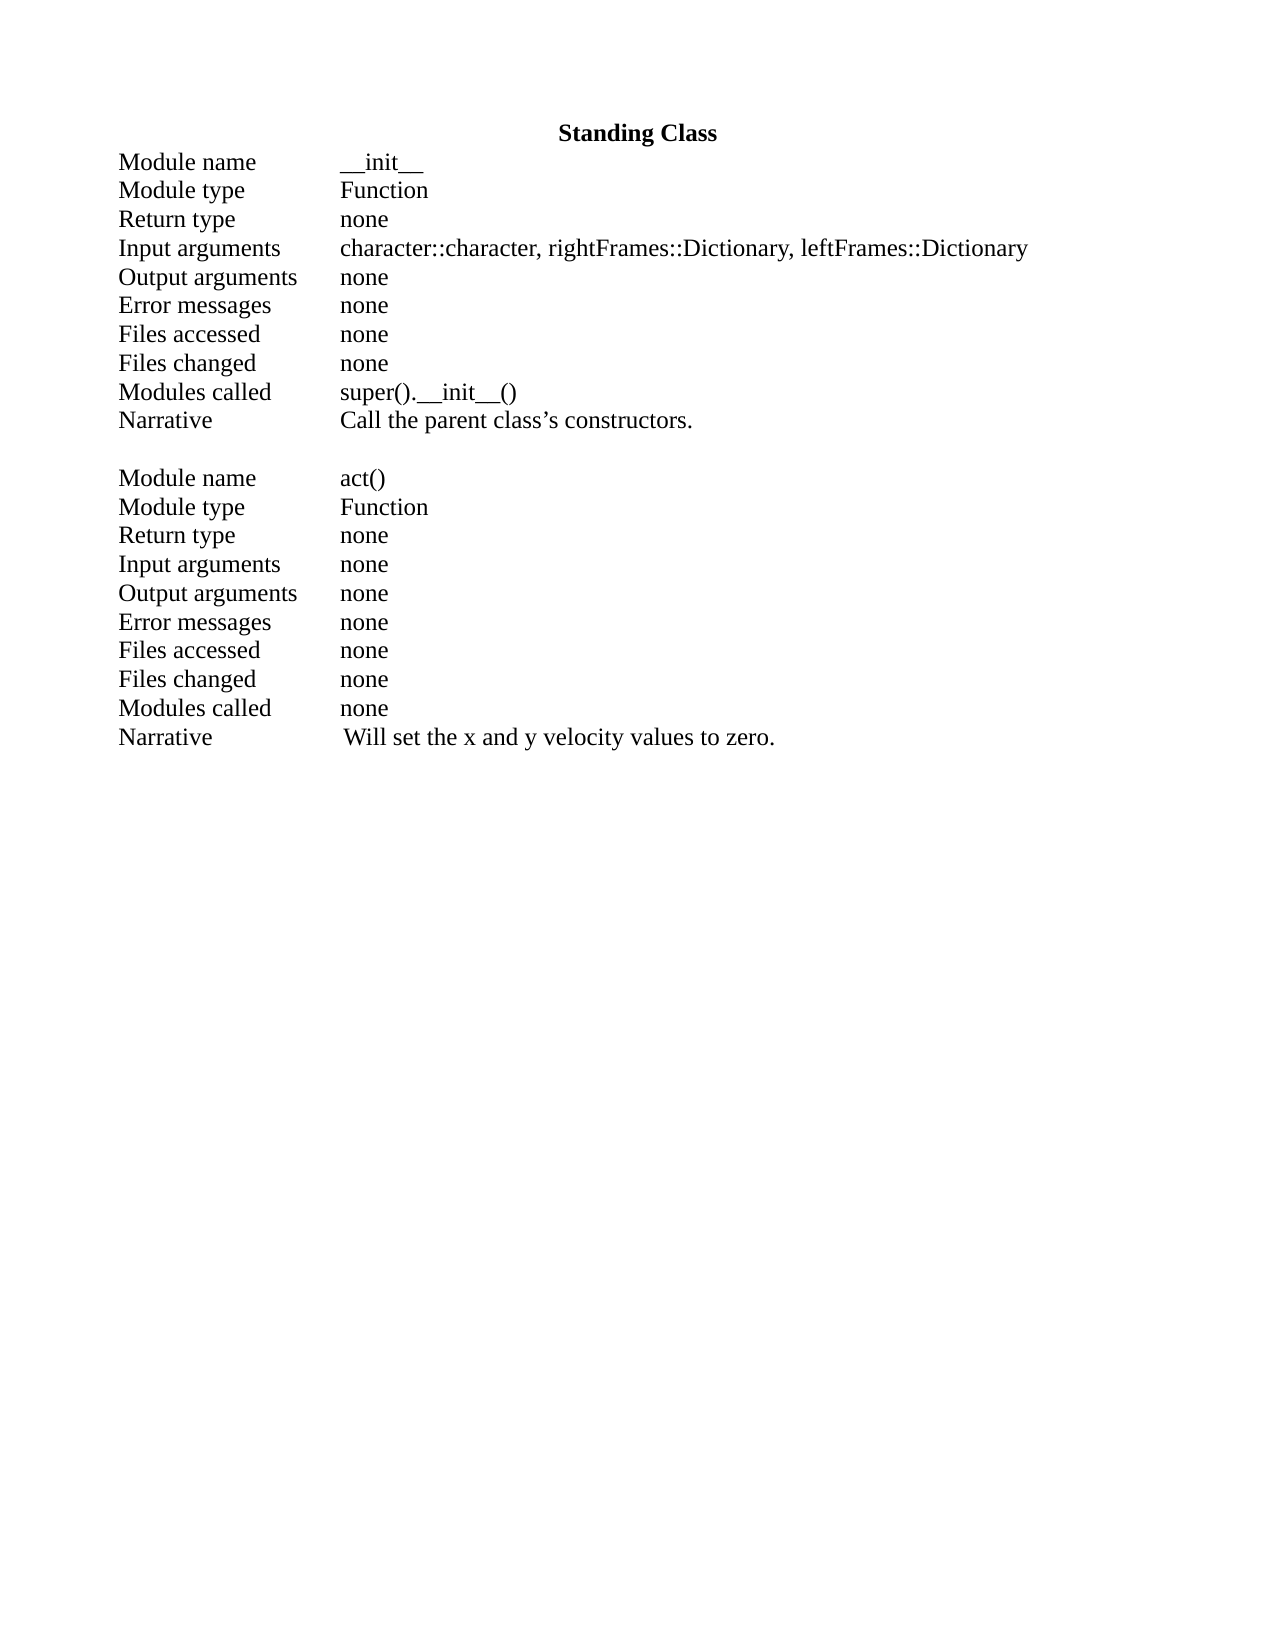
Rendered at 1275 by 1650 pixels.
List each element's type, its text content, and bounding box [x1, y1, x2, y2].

text Modules called super().__init__() [118, 377, 1157, 406]
text Files changed none [118, 348, 1157, 377]
text Standing Class [118, 118, 1157, 147]
text Files changed none [118, 664, 1157, 693]
text Error messages none [118, 291, 1157, 319]
text Files accessed none [118, 319, 1157, 348]
text Narrative Will set the x and y velocity values to zero. [118, 722, 1157, 751]
text Return type none [118, 204, 1157, 233]
text Return type none [118, 521, 1157, 549]
text Files accessed none [118, 636, 1157, 664]
text Error messages none [118, 607, 1157, 636]
text Module type Function [118, 492, 1157, 521]
text Input arguments character::character, rightFrames::Dictionary, leftFrames::Dictionary [118, 233, 1157, 262]
text Narrative Call the parent class’s constructors. [118, 406, 1157, 434]
text Output arguments none [118, 262, 1157, 291]
text Modules called none [118, 693, 1157, 722]
text Module name __init__ [118, 147, 1157, 176]
text Module type Function [118, 176, 1157, 204]
text Input arguments none [118, 549, 1157, 578]
text Output arguments none [118, 578, 1157, 607]
text Module name act() [118, 463, 1157, 492]
